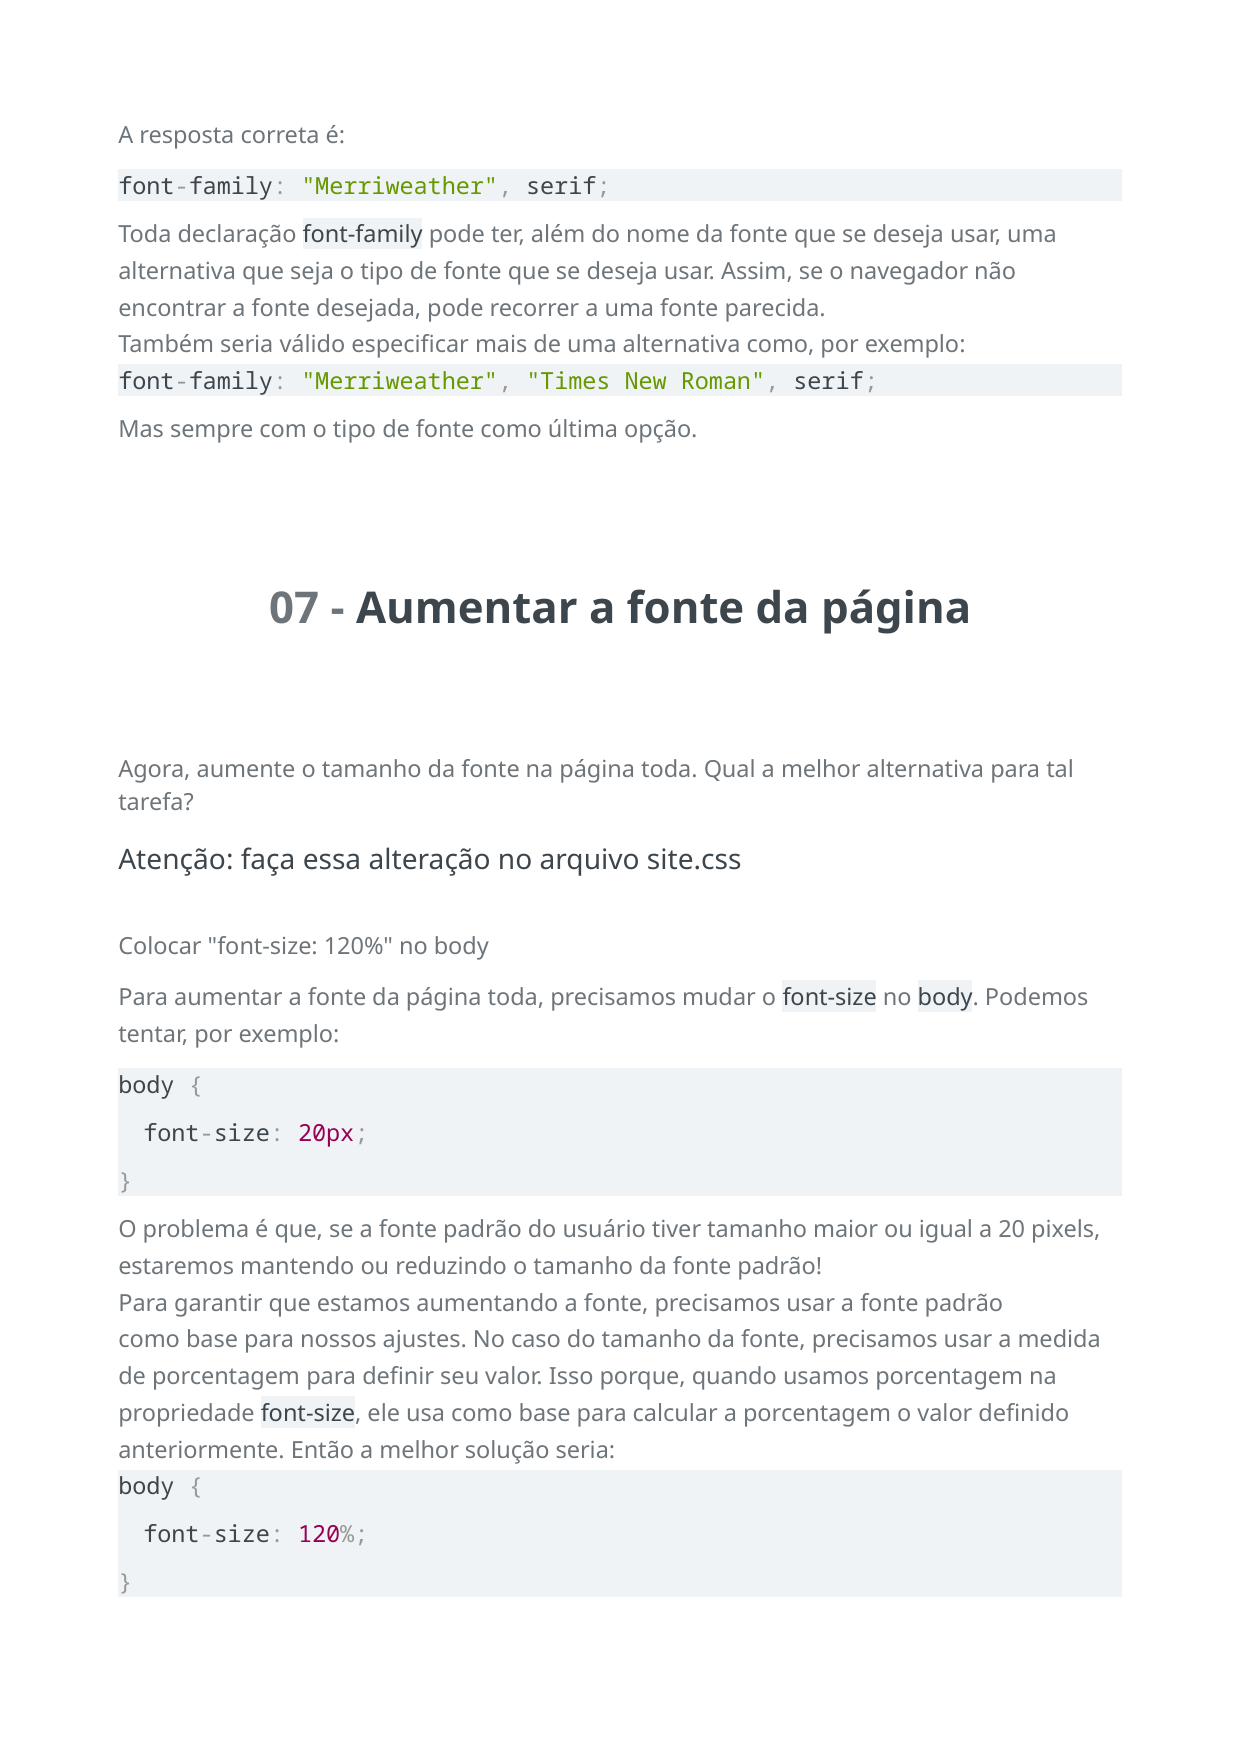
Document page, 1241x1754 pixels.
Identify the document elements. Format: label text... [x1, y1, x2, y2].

text Para aumentar a fonte da página toda, precisamos mudar o font-size no body. Podemos tentar, por exemplo: [118, 980, 1122, 1049]
text } [118, 1566, 1122, 1597]
text A resposta correta é: [118, 118, 1122, 150]
subtitle Atenção: faça essa alteração no arquivo site.css [118, 829, 1122, 878]
text body { [118, 1068, 1122, 1101]
text Mas sempre com o tipo de fonte como última opção. [118, 412, 1122, 444]
text O problema é que, se a fonte padrão do usuário tiver tamanho maior ou igual a 20 pixels, estaremos mantendo ou reduzindo o tamanho da fonte padrão! [118, 1212, 1122, 1281]
text body { [118, 1470, 1122, 1502]
subtitle 07 - Aumentar a fonte da página [118, 577, 1122, 636]
text Toda declaração font-family pode ter, além do nome da fonte que se deseja usar, uma alternativa que seja o tipo de fonte que se deseja usar. Assim, se o navegador não encontrar a fonte desejada, pode recorrer a uma fonte parecida. [118, 217, 1122, 323]
text font-size: 120%; [118, 1518, 1122, 1549]
text Colocar "font-size: 120%" no body [118, 929, 1122, 961]
text Também seria válido especificar mais de uma alternativa como, por exemplo: [118, 328, 1122, 360]
subtitle Agora, aumente o tamanho da fonte na página toda. Qual a melhor alternativa para tal tarefa? [118, 753, 1122, 817]
text font-family: "Merriweather", serif; [118, 169, 1122, 201]
text font-family: "Merriweather", "Times New Roman", serif; [118, 364, 1122, 396]
text } [118, 1164, 1122, 1196]
text Para garantir que estamos aumentando a fonte, precisamos usar a fonte padrão como base para nossos ajustes. No caso do tamanho da fonte, precisamos usar a medida de porcentagem para definir seu valor. Isso porque, quando usamos porcentagem na propriedade font-size, ele usa como base para calcular a porcentagem o valor definido anteriormente. Então a melhor solução seria: [118, 1286, 1122, 1465]
text font-size: 20px; [118, 1116, 1122, 1148]
